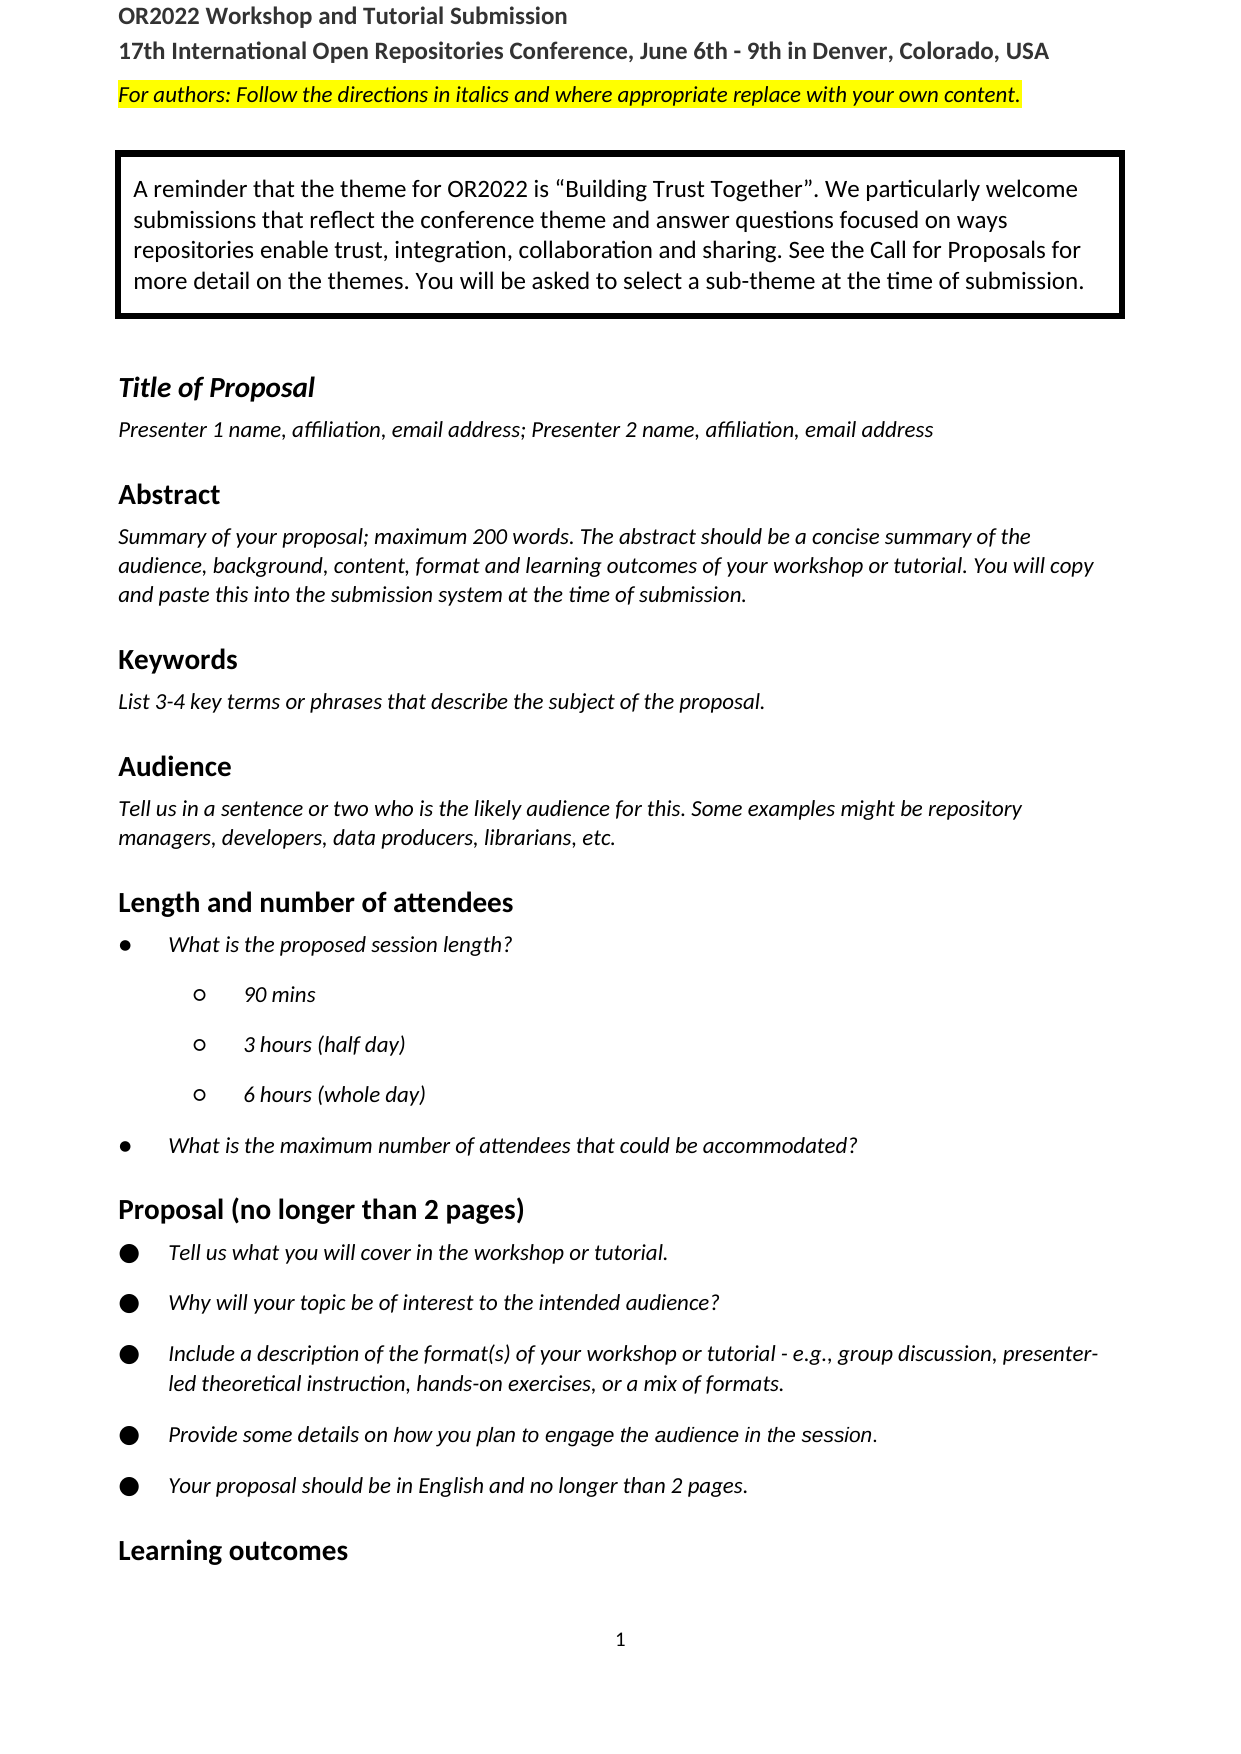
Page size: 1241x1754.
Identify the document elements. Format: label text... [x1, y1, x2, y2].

table_header A reminder that the theme for OR2022 is “Building Trust Together”. We particularly welcome submissions that reflect the conference theme and answer questions focused on ways repositories enable trust, integration, collaboration and sharing. See the Call for Proposals for more detail on the themes. You will be asked to select a sub-theme at the time of submission. [121, 157, 1119, 313]
subtitle Length and number of attendees [118, 884, 1122, 919]
text Tell us in a sentence or two who is the likely audience for this. Some examples might be repository managers, developers, data producers, librarians, etc. [118, 794, 1122, 851]
list What is the maximum number of attendees that could be accommodated? [118, 1131, 1122, 1159]
list What is the proposed session length? [118, 930, 1122, 958]
list 90 mins [193, 980, 1122, 1008]
text 17th International Open Repositories Conference, June 6th - 9th in Denver, Colorado, USA [118, 35, 1122, 66]
subtitle Abstract [118, 476, 1122, 511]
list 3 hours (half day) [193, 1030, 1122, 1058]
list Provide some details on how you plan to engage the audience in the session. [118, 1419, 1122, 1448]
subtitle Keywords [118, 641, 1122, 677]
list 6 hours (whole day) [193, 1081, 1122, 1108]
subtitle Title of Proposal [118, 369, 1122, 405]
text Summary of your proposal; maximum 200 words. The abstract should be a concise summary of the audience, background, content, format and learning outcomes of your workshop or tutorial. You will copy and paste this into the submission system at the time of submission. [118, 522, 1122, 608]
list Why will your topic be of interest to the intended audience? [118, 1288, 1122, 1317]
list Include a description of the format(s) of your workshop or tutorial - e.g., group discussion, presenter-led theoretical instruction, hands-on exercises, or a mix of formats. [118, 1339, 1122, 1397]
subtitle Proposal (no longer than 2 pages) [118, 1191, 1122, 1227]
list Your proposal should be in English and no longer than 2 pages. [118, 1471, 1122, 1499]
text List 3-4 key terms or phrases that describe the subject of the proposal. [118, 687, 1122, 715]
text Presenter 1 name, affiliation, email address; Presenter 2 name, affiliation, email address [118, 415, 1122, 443]
subtitle Audience [118, 748, 1122, 783]
text For authors: Follow the directions in italics and where appropriate replace with your own content. [118, 80, 1122, 138]
text OR2022 Workshop and Tutorial Submission [118, 0, 1122, 31]
list Tell us what you will cover in the workshop or tutorial. [118, 1237, 1122, 1266]
subtitle Learning outcomes [118, 1532, 1122, 1567]
